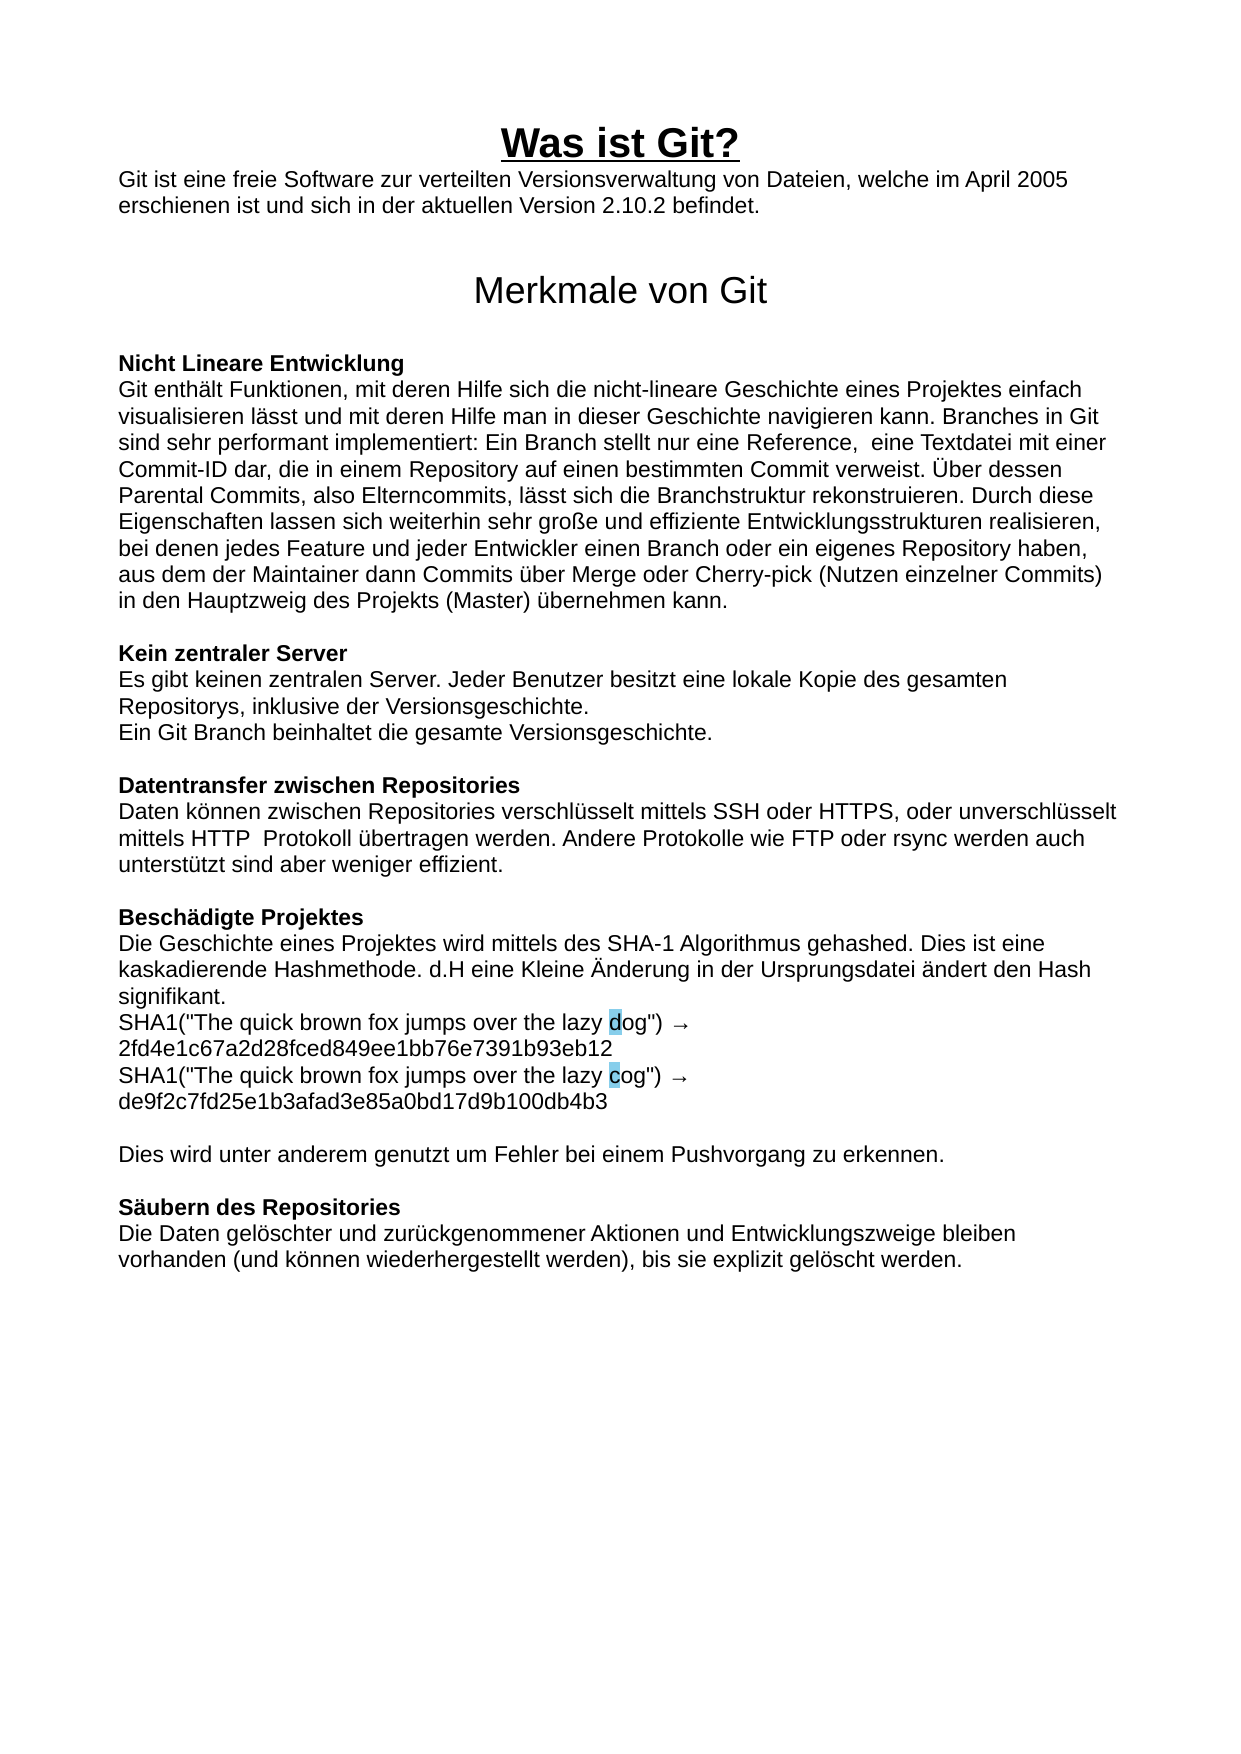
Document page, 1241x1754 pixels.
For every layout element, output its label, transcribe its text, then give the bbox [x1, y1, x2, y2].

text Es gibt keinen zentralen Server. Jeder Benutzer besitzt eine lokale Kopie des gesamten Repositorys, inklusive der Versionsgeschichte. [118, 666, 1122, 719]
text Ein Git Branch beinhaltet die gesamte Versionsgeschichte. [118, 719, 1122, 745]
text Daten können zwischen Repositories verschlüsselt mittels SSH oder HTTPS, oder unverschlüsselt mittels HTTP Protokoll übertragen werden. Andere Protokolle wie FTP oder rsync werden auch unterstützt sind aber weniger effizient. [118, 798, 1122, 877]
text Nicht Lineare Entwicklung [118, 350, 1122, 376]
subtitle Merkmale von Git [118, 225, 1122, 311]
text Die Geschichte eines Projektes wird mittels des SHA-1 Algorithmus gehashed. Dies ist eine kaskadierende Hashmethode. d.H eine Kleine Änderung in der Ursprungsdatei ändert den Hash signifikant. [118, 930, 1122, 1009]
text Kein zentraler Server [118, 640, 1122, 666]
text Git ist eine freie Software zur verteilten Versionsverwaltung von Dateien, welche im April 2005 erschienen ist und sich in der aktuellen Version 2.10.2 befindet. [118, 166, 1122, 219]
text Datentransfer zwischen Repositories [118, 772, 1122, 798]
text Dies wird unter anderem genutzt um Fehler bei einem Pushvorgang zu erkennen. [118, 1141, 1122, 1167]
text Säubern des Repositories [118, 1193, 1122, 1220]
text Git enthält Funktionen, mit deren Hilfe sich die nicht-lineare Geschichte eines Projektes einfach visualisieren lässt und mit deren Hilfe man in dieser Geschichte navigieren kann. Branches in Git sind sehr performant implementiert: Ein Branch stellt nur eine Reference, eine Textdatei mit einer Commit-ID dar, die in einem Repository auf einen bestimmten Commit verweist. Über dessen Parental Commits, also Elterncommits, lässt sich die Branchstruktur rekonstruieren. Durch diese Eigenschaften lassen sich weiterhin sehr große und effiziente Entwicklungsstrukturen realisieren, bei denen jedes Feature und jeder Entwickler einen Branch oder ein eigenes Repository haben, aus dem der Maintainer dann Commits über Merge oder Cherry-pick (Nutzen einzelner Commits) in den Hauptzweig des Projekts (Master) übernehmen kann. [118, 376, 1122, 640]
text SHA1("The quick brown fox jumps over the lazy dog") → 2fd4e1c67a2d28fced849ee1bb76e7391b93eb12 SHA1("The quick brown fox jumps over the lazy cog") → de9f2c7fd25e1b3afad3e85a0bd17d9b100db4b3 [118, 1009, 1122, 1114]
text Beschädigte Projektes [118, 903, 1122, 930]
text Die Daten gelöschter und zurückgenommener Aktionen und Entwicklungszweige bleiben vorhanden (und können wiederhergestellt werden), bis sie explizit gelöscht werden. [118, 1220, 1122, 1272]
text Was ist Git? [118, 118, 1122, 166]
